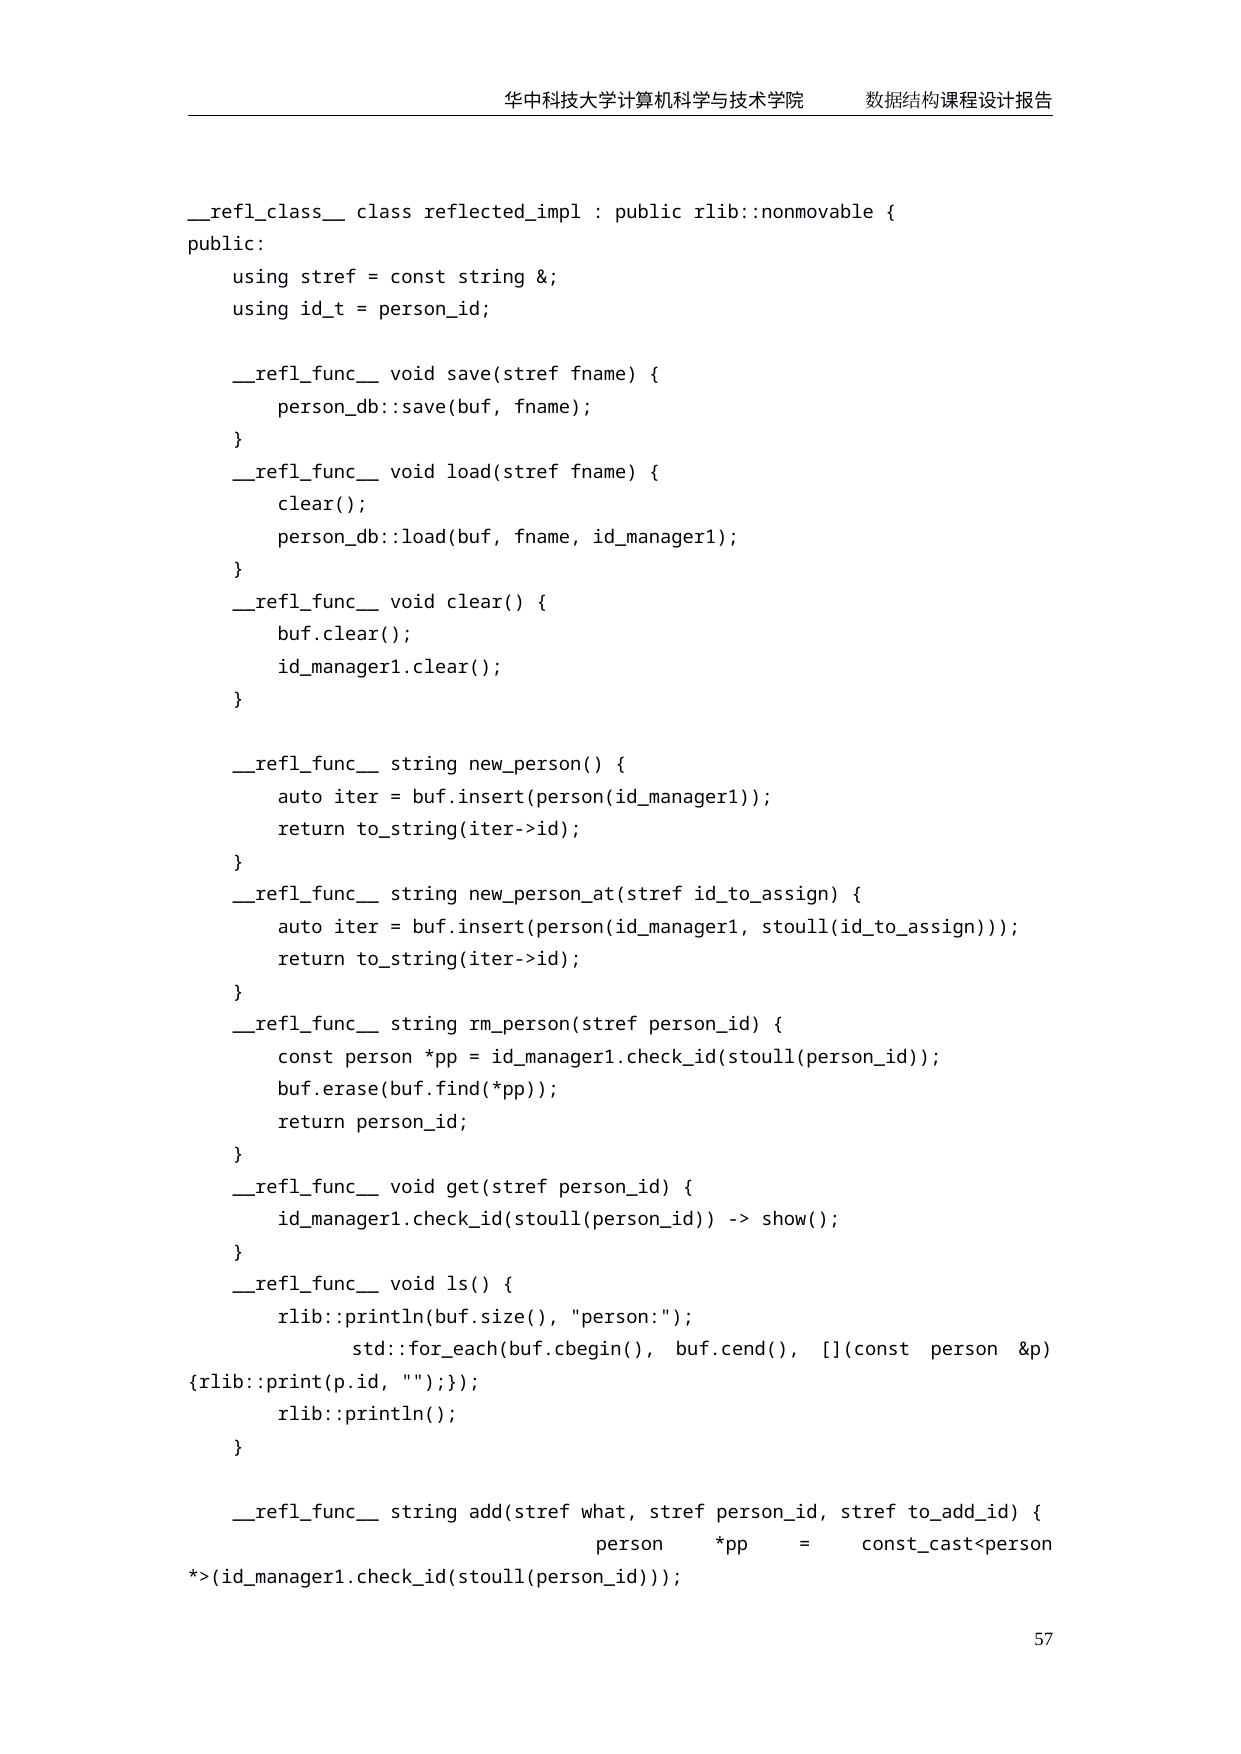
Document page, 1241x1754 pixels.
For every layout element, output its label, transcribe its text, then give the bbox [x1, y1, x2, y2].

text using stref = const string &; [187, 259, 1053, 292]
text const person *pp = id_manager1.check_id(stoull(person_id)); [187, 1039, 1053, 1072]
text buf.erase(buf.find(*pp)); [187, 1072, 1053, 1104]
text } [187, 1429, 1053, 1462]
text } [187, 552, 1053, 584]
text public: [187, 227, 1053, 259]
text std::for_each(buf.cbegin(), buf.cend(), [](const person &p){rlib::print(p.id, "");}); [187, 1332, 1053, 1397]
text buf.clear(); [187, 617, 1053, 649]
text __refl_func__ string add(stref what, stref person_id, stref to_add_id) { [187, 1494, 1053, 1527]
text } [187, 974, 1053, 1007]
text __refl_func__ void ls() { [187, 1267, 1053, 1299]
text } [187, 1234, 1053, 1267]
text __refl_func__ string rm_person(stref person_id) { [187, 1007, 1053, 1039]
text __refl_class__ class reflected_impl : public rlib::nonmovable { [187, 194, 1053, 227]
text rlib::println(); [187, 1397, 1053, 1429]
text __refl_func__ void load(stref fname) { [187, 454, 1053, 487]
text __refl_func__ string new_person() { [187, 747, 1053, 779]
text return to_string(iter->id); [187, 942, 1053, 974]
text using id_t = person_id; [187, 292, 1053, 324]
text __refl_func__ void clear() { [187, 584, 1053, 617]
text } [187, 1137, 1053, 1169]
text return person_id; [187, 1104, 1053, 1137]
text person_db::save(buf, fname); [187, 389, 1053, 422]
text } [187, 682, 1053, 714]
text } [187, 844, 1053, 877]
text __refl_func__ void get(stref person_id) { [187, 1169, 1053, 1202]
text __refl_func__ void save(stref fname) { [187, 357, 1053, 389]
text auto iter = buf.insert(person(id_manager1)); [187, 779, 1053, 812]
text person_db::load(buf, fname, id_manager1); [187, 519, 1053, 552]
text id_manager1.check_id(stoull(person_id)) -> show(); [187, 1202, 1053, 1234]
text clear(); [187, 487, 1053, 519]
text auto iter = buf.insert(person(id_manager1, stoull(id_to_assign))); [187, 909, 1053, 942]
text __refl_func__ string new_person_at(stref id_to_assign) { [187, 877, 1053, 909]
text rlib::println(buf.size(), "person:"); [187, 1299, 1053, 1332]
text person *pp = const_cast<person *>(id_manager1.check_id(stoull(person_id))); [187, 1527, 1053, 1592]
text } [187, 422, 1053, 454]
text id_manager1.clear(); [187, 649, 1053, 682]
text return to_string(iter->id); [187, 812, 1053, 844]
